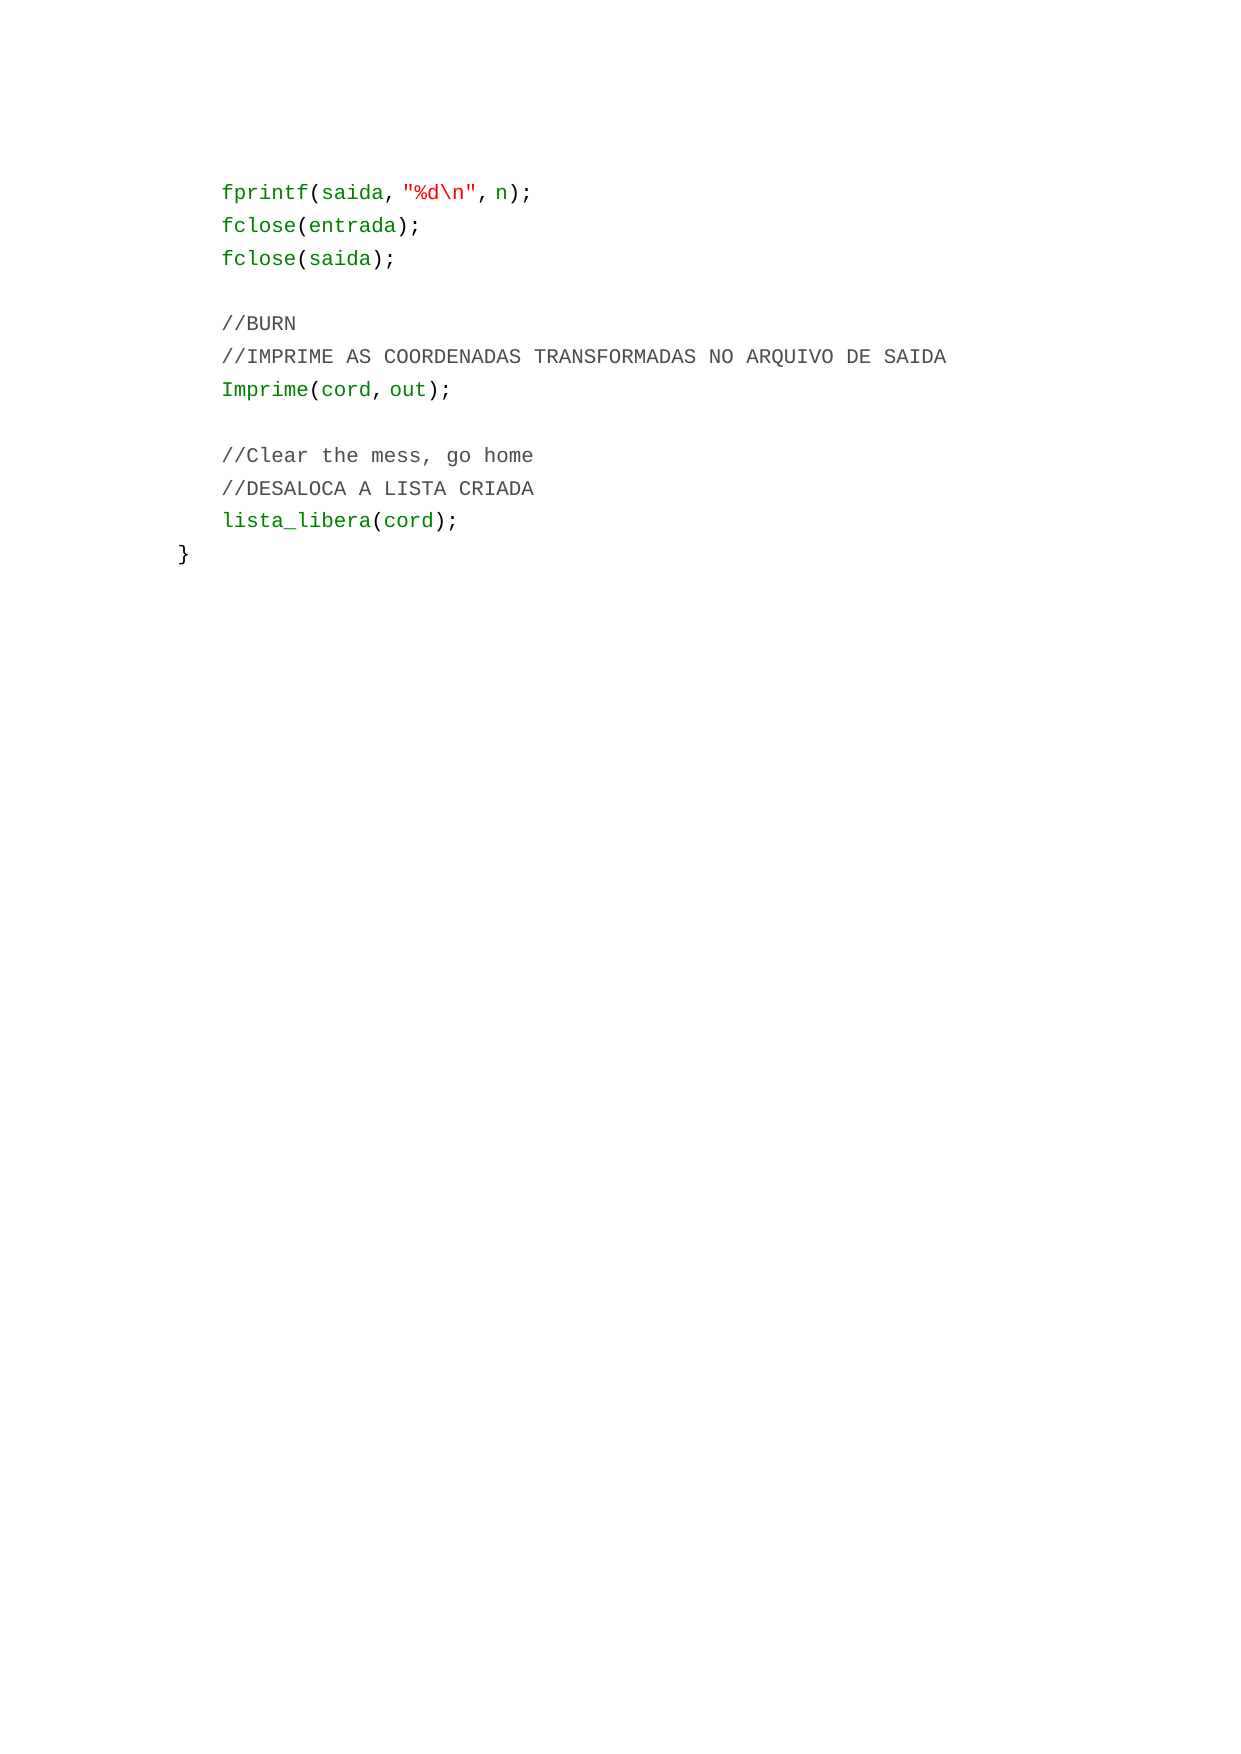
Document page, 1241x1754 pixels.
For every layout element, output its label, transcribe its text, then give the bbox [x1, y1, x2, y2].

text //DESALOCA A LISTA CRIADA [177, 473, 1122, 506]
text fclose(saida); [177, 243, 1122, 276]
text //Clear the mess, go home [177, 440, 1122, 473]
text fprintf(saida, "%d\n", n); [177, 178, 1122, 210]
text Imprime(cord, out); [177, 374, 1122, 407]
text fclose(entrada); [177, 210, 1122, 243]
text } [177, 538, 1122, 571]
text //IMPRIME AS COORDENADAS TRANSFORMADAS NO ARQUIVO DE SAIDA [177, 342, 1122, 374]
text //BURN [177, 309, 1122, 342]
text lista_libera(cord); [177, 506, 1122, 538]
